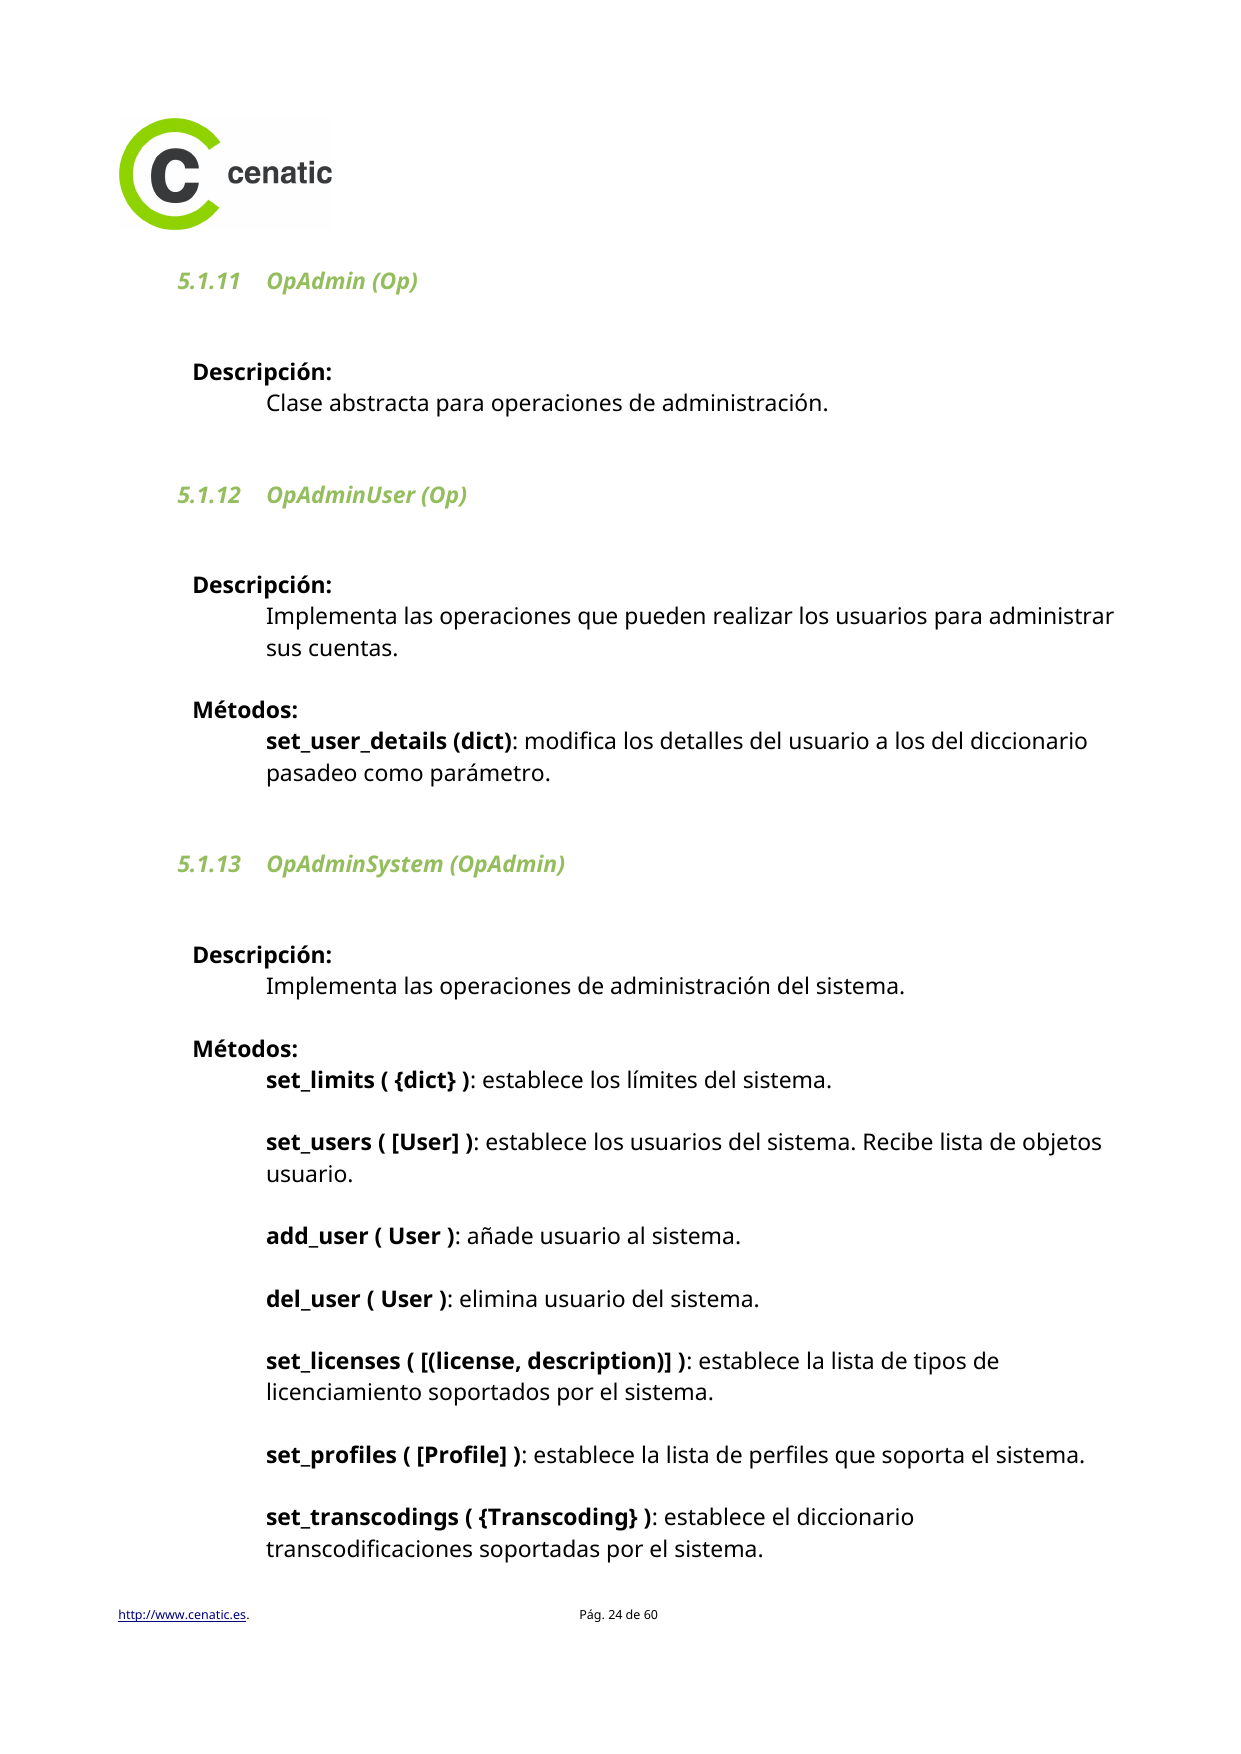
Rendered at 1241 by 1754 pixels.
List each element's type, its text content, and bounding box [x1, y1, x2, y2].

text Descripción: [192, 355, 1122, 387]
text add_user ( User ): añade usuario al sistema. [266, 1220, 1122, 1251]
text Clase abstracta para operaciones de administración. [266, 387, 1122, 418]
text Métodos: [192, 1032, 1122, 1064]
text Implementa las operaciones que pueden realizar los usuarios para administrar sus cuentas. [266, 600, 1122, 663]
text set_profiles ( [Profile] ): establece la lista de perfiles que soporta el sistema. [266, 1439, 1122, 1470]
text set_transcodings ( {Transcoding} ): establece el diccionario transcodificaciones soportadas por el sistema. [266, 1501, 1122, 1564]
subtitle OpAdminSystem (OpAdmin) [118, 848, 1122, 880]
subtitle OpAdmin (Op) [118, 265, 1122, 296]
text del_user ( User ): elimina usuario del sistema. [266, 1282, 1122, 1314]
text Métodos: [192, 694, 1122, 725]
text Implementa las operaciones de administración del sistema. [266, 970, 1122, 1001]
text set_user_details (dict): modifica los detalles del usuario a los del diccionario pasadeo como parámetro. [266, 725, 1122, 788]
text set_users ( [User] ): establece los usuarios del sistema. Recibe lista de objetos usuario. [266, 1126, 1122, 1189]
text set_limits ( {dict} ): establece los límites del sistema. [266, 1064, 1122, 1095]
text Descripción: [192, 939, 1122, 970]
subtitle OpAdminUser (Op) [118, 479, 1122, 510]
text set_licenses ( [(license, description)] ): establece la lista de tipos de licenciamiento soportados por el sistema. [266, 1345, 1122, 1407]
picture [119, 118, 332, 230]
text Descripción: [192, 569, 1122, 600]
